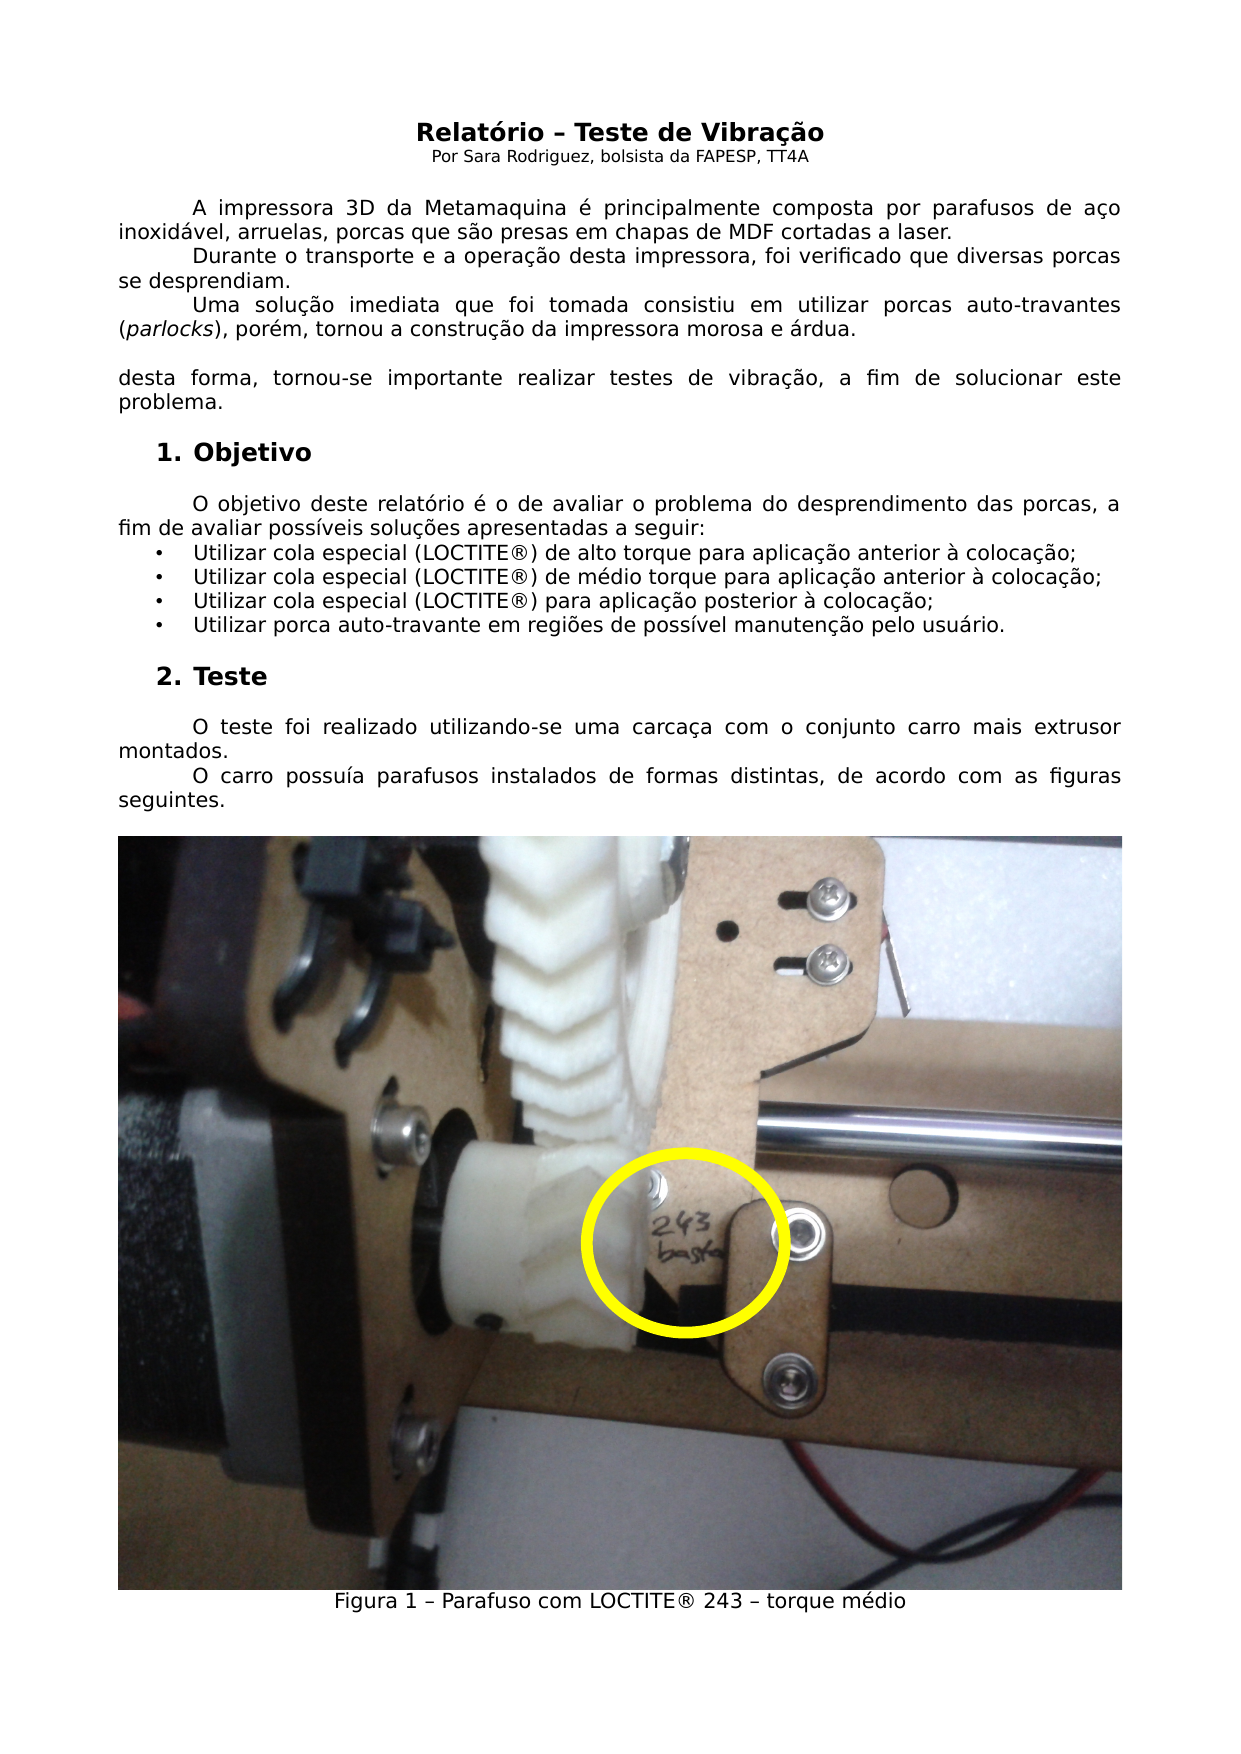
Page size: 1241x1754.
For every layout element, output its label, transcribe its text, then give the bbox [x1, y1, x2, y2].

text O carro possuía parafusos instalados de formas distintas, de acordo com as figuras seguintes. [118, 764, 1122, 812]
text desta forma, tornou-se importante realizar testes de vibração, a fim de solucionar este problema. [118, 366, 1122, 414]
picture [118, 836, 1123, 1590]
text O teste foi realizado utilizando-se uma carcaça com o conjunto carro mais extrusor montados. [118, 715, 1122, 764]
text Durante o transporte e a operação desta impressora, foi verificado que diversas porcas se desprendiam. [118, 244, 1122, 293]
text Figura 1 – Parafuso com LOCTITE® 243 – torque médio [118, 1590, 1122, 1614]
list Utilizar cola especial (LOCTITE®) de médio torque para aplicação anterior à colocação; [156, 565, 1122, 589]
text Relatório – Teste de Vibração [118, 118, 1122, 147]
list Objetivo [156, 438, 1122, 468]
text Por Sara Rodriguez, bolsista da FAPESP, TT4A [118, 147, 1122, 167]
text O objetivo deste relatório é o de avaliar o problema do desprendimento das porcas, a fim de avaliar possíveis soluções apresentadas a seguir: [118, 492, 1122, 541]
list Utilizar cola especial (LOCTITE®) de alto torque para aplicação anterior à colocação; [156, 541, 1122, 565]
list Utilizar cola especial (LOCTITE®) para aplicação posterior à colocação; [156, 589, 1122, 613]
text Uma solução imediata que foi tomada consistiu em utilizar porcas auto-travantes (parlocks), porém, tornou a construção da impressora morosa e árdua. [118, 293, 1122, 341]
list Teste [156, 662, 1122, 691]
list Utilizar porca auto-travante em regiões de possível manutenção pelo usuário. [156, 613, 1122, 638]
text A impressora 3D da Metamaquina é principalmente composta por parafusos de aço inoxidável, arruelas, porcas que são presas em chapas de MDF cortadas a laser. [118, 196, 1122, 244]
